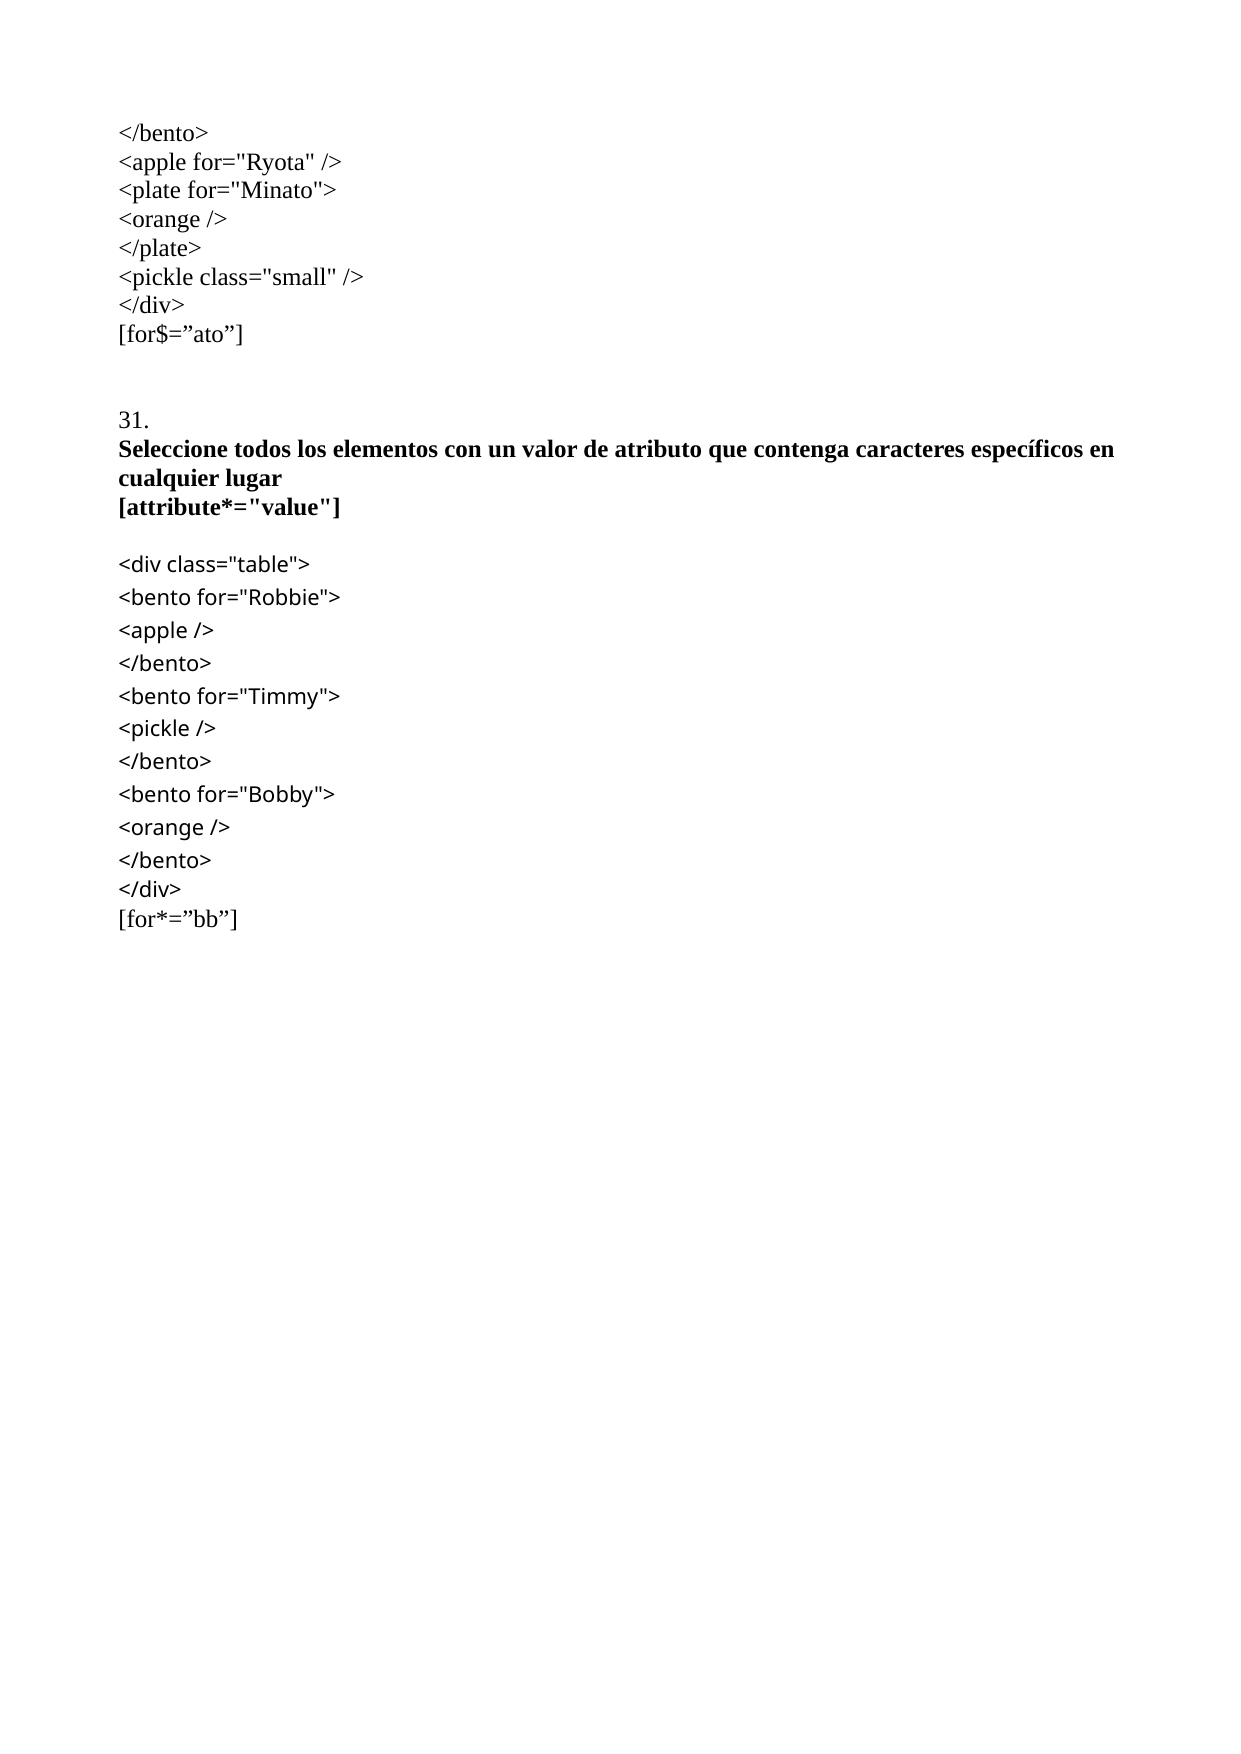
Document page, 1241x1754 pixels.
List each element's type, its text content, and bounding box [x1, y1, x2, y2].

text </div> [118, 291, 1122, 319]
text <bento for="Bobby"> [118, 776, 1122, 809]
text <plate for="Minato"> [118, 176, 1122, 204]
text </bento> [118, 118, 1122, 147]
text <div class="table"> [118, 549, 1122, 579]
text <pickle /> [118, 710, 1122, 743]
text Seleccione todos los elementos con un valor de atributo que contenga caracteres específicos en cualquier lugar [118, 434, 1122, 492]
text </plate> [118, 233, 1122, 262]
text <orange /> [118, 204, 1122, 233]
text </bento> [118, 743, 1122, 776]
text <bento for="Robbie"> [118, 579, 1122, 612]
text [for$=”ato”] [118, 319, 1122, 348]
text <apple /> [118, 612, 1122, 645]
text </bento> [118, 842, 1122, 874]
text </bento> [118, 645, 1122, 678]
text <bento for="Timmy"> [118, 678, 1122, 710]
text [attribute*="value"] [118, 492, 1122, 521]
text [for*=”bb”] [118, 904, 1122, 933]
text <apple for="Ryota" /> [118, 147, 1122, 176]
text </div> [118, 874, 1122, 904]
text <orange /> [118, 809, 1122, 842]
text <pickle class="small" /> [118, 262, 1122, 291]
text 31. [118, 406, 1122, 434]
